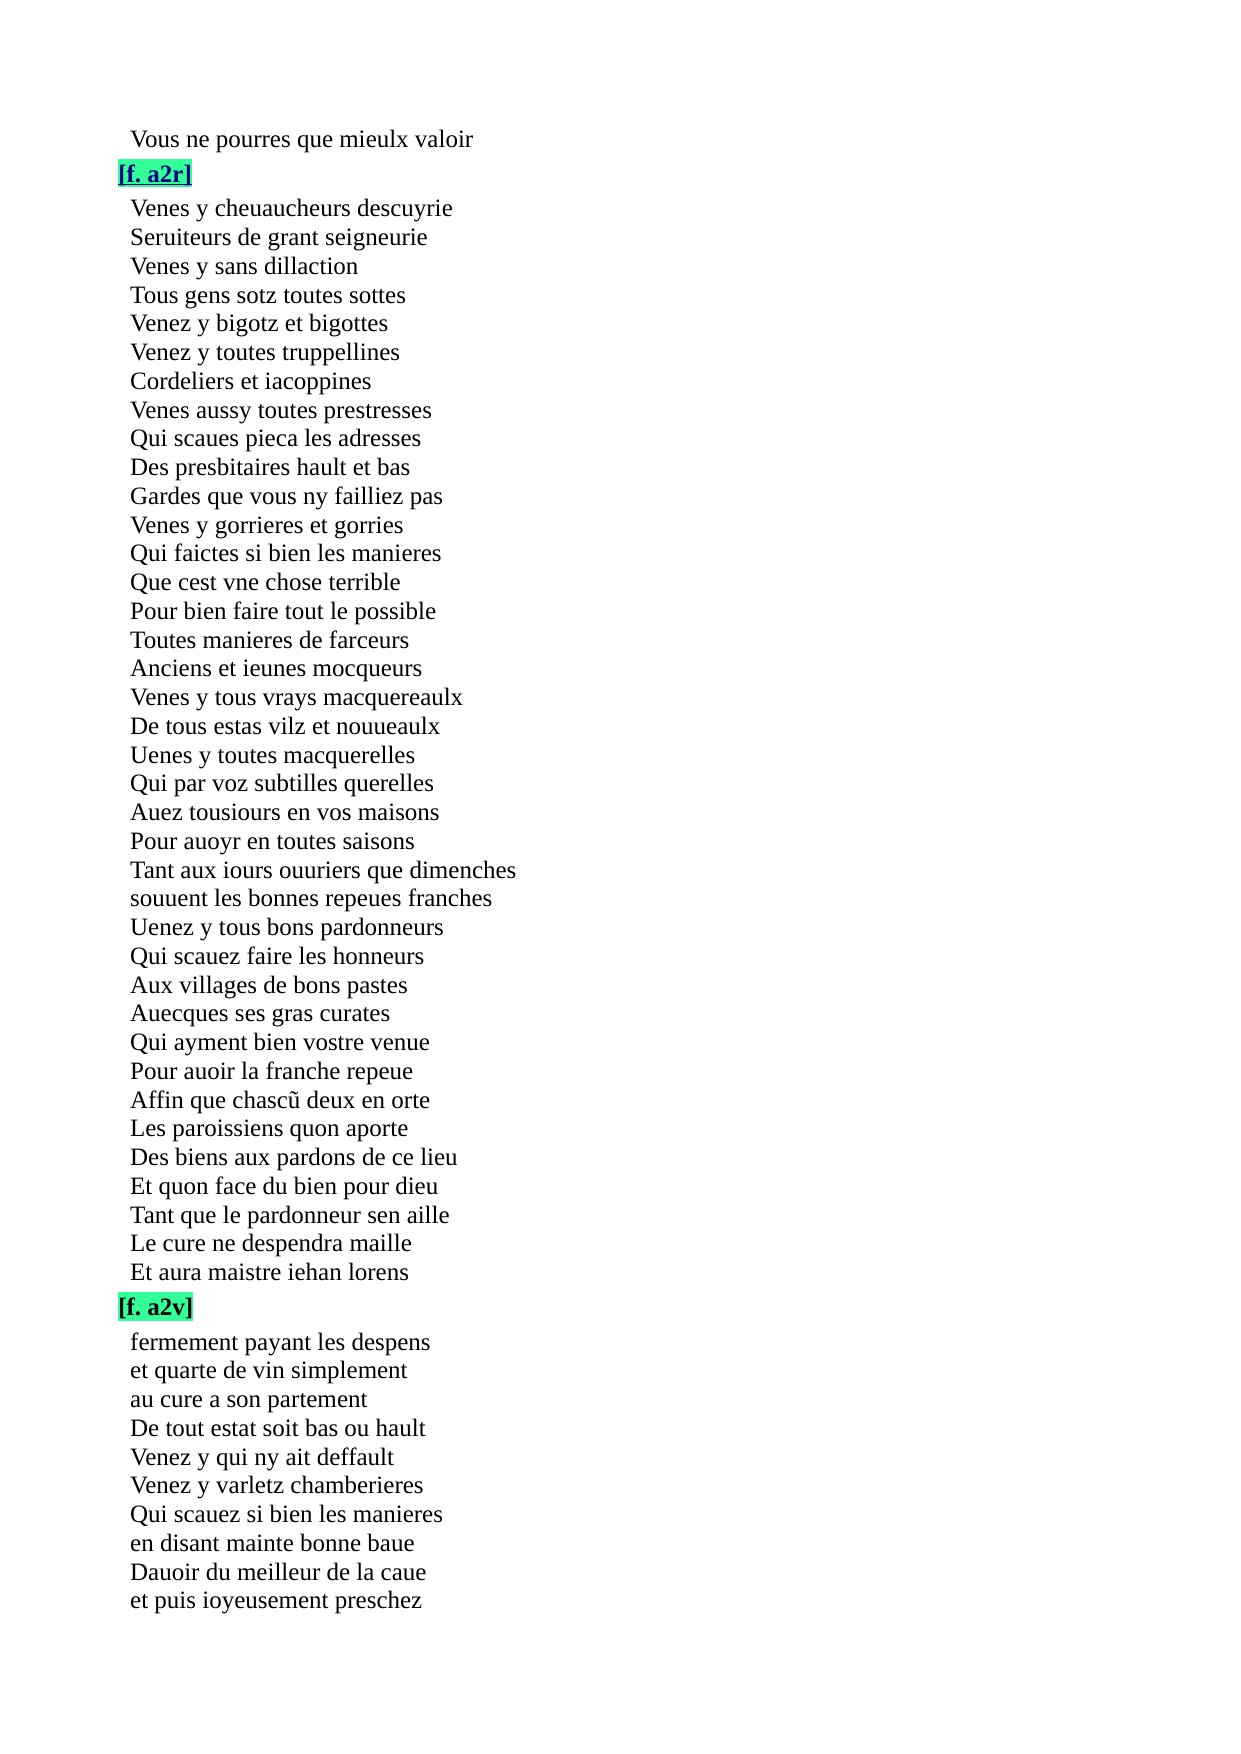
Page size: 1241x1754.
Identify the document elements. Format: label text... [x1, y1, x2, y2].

text Venez y bigotz et bigottes [118, 308, 1122, 337]
text Gardes que vous ny failliez pas [118, 481, 1122, 510]
text et quarte de vin simplement [118, 1355, 1122, 1384]
text Uenez y tous bons pardonneurs [118, 912, 1122, 941]
text [f. a2r] [192, 159, 1122, 187]
text Venes y cheuaucheurs descuyrie [118, 187, 1122, 222]
text Le cure ne despendra maille [118, 1228, 1122, 1257]
text Affin que chascũ deux en orte [118, 1085, 1122, 1113]
text Dauoir du meilleur de la caue [118, 1557, 1122, 1585]
text Des presbitaires hault et bas [118, 452, 1122, 481]
text Qui par voz subtilles querelles [118, 768, 1122, 797]
text Auecques ses gras curates [118, 998, 1122, 1027]
text Vous ne pourres que mieulx valoir [118, 118, 1122, 159]
text Tant que le pardonneur sen aille [118, 1200, 1122, 1228]
text Pour auoir la franche repeue [118, 1056, 1122, 1085]
text Uenes y toutes macquerelles [118, 740, 1122, 768]
text Qui scaues pieca les adresses [118, 423, 1122, 452]
text Venez y varletz chamberieres [118, 1470, 1122, 1499]
text et puis ioyeusement preschez [118, 1585, 1122, 1620]
text Auez tousiours en vos maisons [118, 797, 1122, 826]
text en disant mainte bonne baue [118, 1528, 1122, 1557]
text Venes aussy toutes prestresses [118, 395, 1122, 423]
text Toutes manieres de farceurs [118, 625, 1122, 653]
text Que cest vne chose terrible [118, 567, 1122, 596]
text Qui faictes si bien les manieres [118, 538, 1122, 567]
text [f. a2v] [193, 1292, 1122, 1321]
text Pour bien faire tout le possible [118, 596, 1122, 625]
text Qui ayment bien vostre venue [118, 1027, 1122, 1056]
text De tout estat soit bas ou hault [118, 1413, 1122, 1442]
text Venes y sans dillaction [118, 251, 1122, 280]
text Seruiteurs de grant seigneurie [118, 222, 1122, 251]
text Pour auoyr en toutes saisons [118, 826, 1122, 855]
text Cordeliers et iacoppines [118, 366, 1122, 395]
text Et quon face du bien pour dieu [118, 1171, 1122, 1200]
text Tant aux iours ouuriers que dimenches [118, 855, 1122, 883]
text Venes y gorrieres et gorries [118, 510, 1122, 538]
text souuent les bonnes repeues franches [118, 883, 1122, 912]
text Venes y tous vrays macquereaulx [118, 682, 1122, 711]
text Venez y toutes truppellines [118, 337, 1122, 366]
text Aux villages de bons pastes [118, 970, 1122, 998]
text De tous estas vilz et nouueaulx [118, 711, 1122, 740]
text Venez y qui ny ait deffault [118, 1442, 1122, 1470]
text Tous gens sotz toutes sottes [118, 280, 1122, 308]
text Les paroissiens quon aporte [118, 1113, 1122, 1142]
text Des biens aux pardons de ce lieu [118, 1142, 1122, 1171]
text au cure a son partement [118, 1384, 1122, 1413]
text fermement payant les despens [118, 1321, 1122, 1355]
text Qui scauez faire les honneurs [118, 941, 1122, 970]
text Et aura maistre iehan lorens [118, 1257, 1122, 1292]
text Qui scauez si bien les manieres [118, 1499, 1122, 1528]
text Anciens et ieunes mocqueurs [118, 653, 1122, 682]
